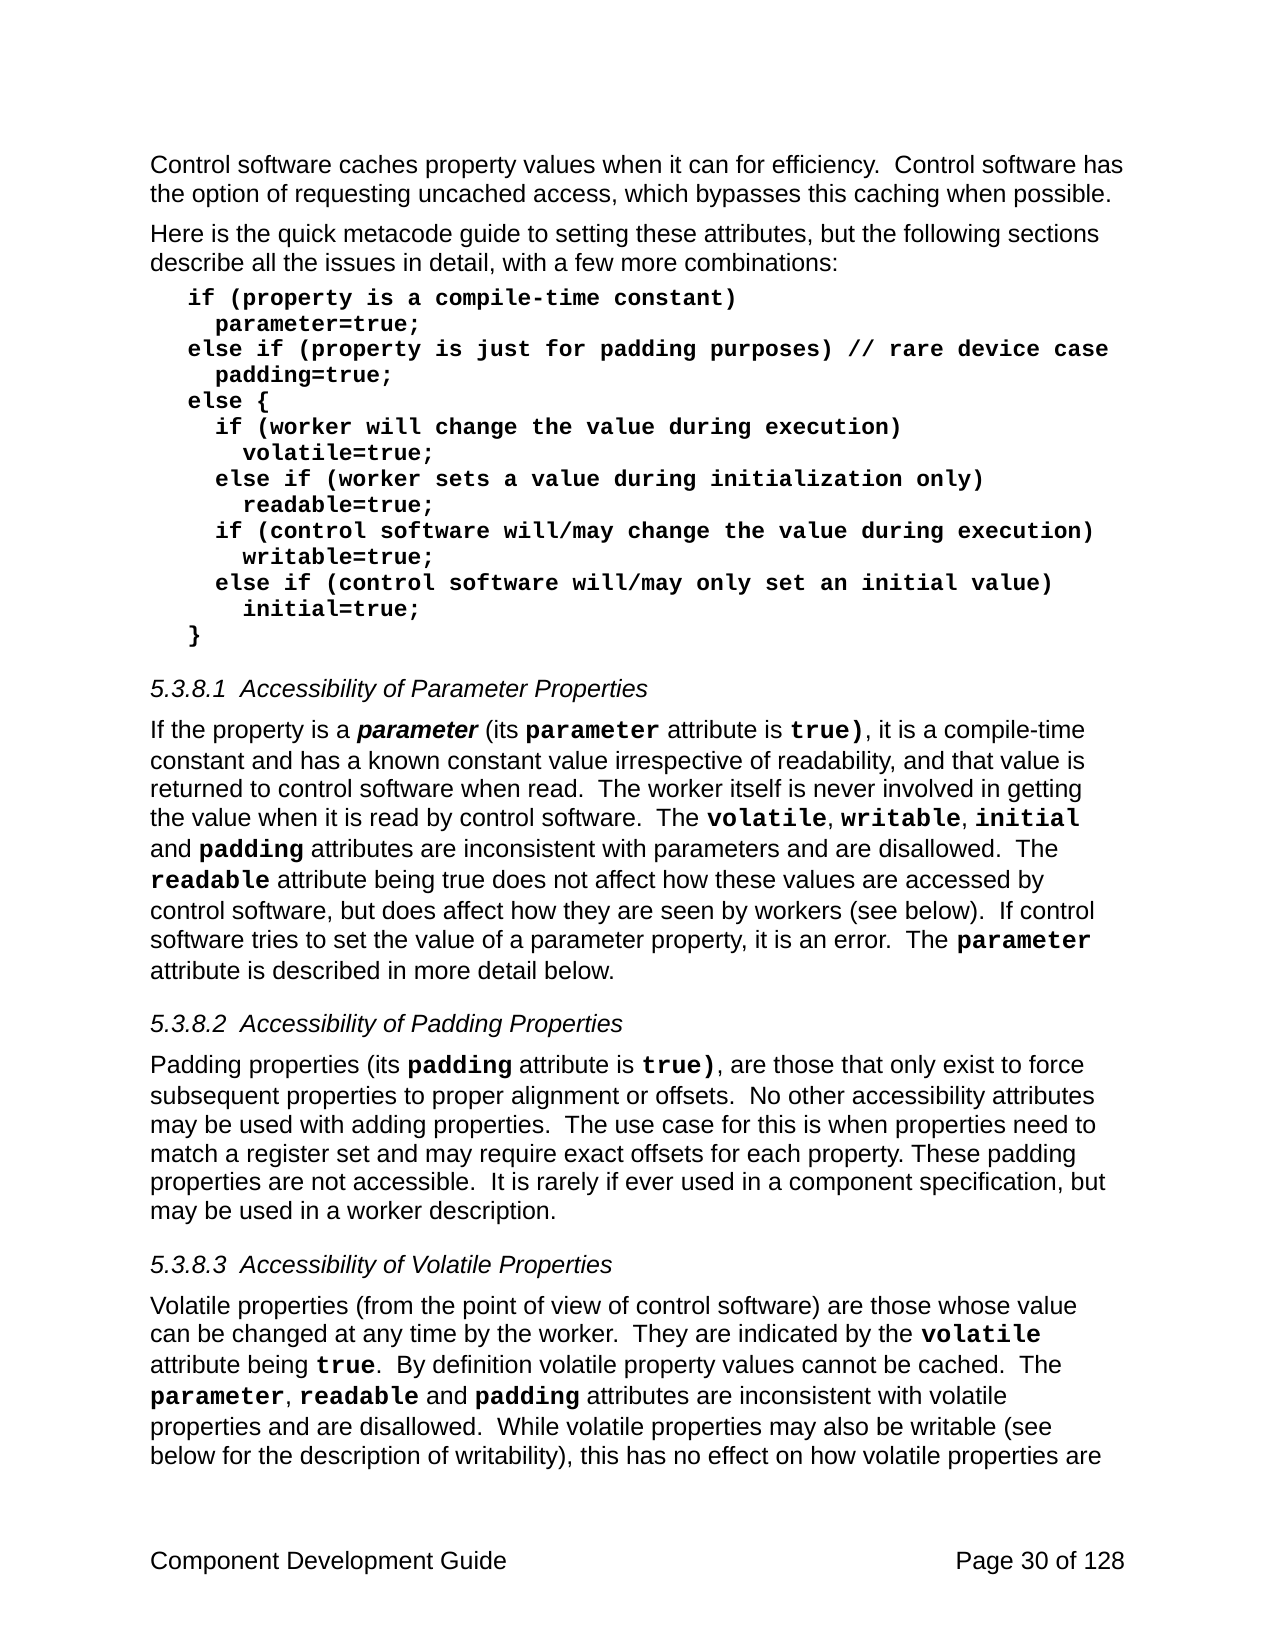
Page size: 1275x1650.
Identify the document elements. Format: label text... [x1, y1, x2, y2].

text Control software caches property values when it can for efficiency. Control software has the option of requesting uncached access, which bypasses this caching when possible. [150, 150, 1125, 207]
text if (property is a compile-time constant) parameter=true; else if (property is just for padding purposes) // rare device case padding=true; else { if (worker will change the value during execution) volatile=true; else if (worker sets a value during initialization only) readable=true; if (control software will/may change the value during execution) writable=true; else if (control software will/may only set an initial value) initial=true; } [187, 286, 1125, 649]
subtitle Accessibility of Parameter Properties [150, 674, 1125, 703]
text Here is the quick metacode guide to setting these attributes, but the following sections describe all the issues in detail, with a few more combinations: [150, 219, 1125, 277]
text If the property is a parameter (its parameter attribute is true), it is a compile-time constant and has a known constant value irrespective of readability, and that value is returned to control software when read. The worker itself is never involved in getting the value when it is read by control software. The volatile, writable, initial and padding attributes are inconsistent with parameters and are disallowed. The readable attribute being true does not affect how these values are accessed by control software, but does affect how they are seen by workers (see below). If control software tries to set the value of a parameter property, it is an error. The parameter attribute is described in more detail below. [150, 715, 1125, 984]
subtitle Accessibility of Padding Properties [150, 1009, 1125, 1038]
subtitle Accessibility of Volatile Properties [150, 1250, 1125, 1279]
text Volatile properties (from the point of view of control software) are those whose value can be changed at any time by the worker. They are indicated by the volatile attribute being true. By definition volatile property values cannot be cached. The parameter, readable and padding attributes are inconsistent with volatile properties and are disallowed. While volatile properties may also be writable (see below for the description of writability), this has no effect on how volatile properties are [150, 1291, 1125, 1470]
text Padding properties (its padding attribute is true), are those that only exist to force subsequent properties to proper alignment or offsets. No other accessibility attributes may be used with adding properties. The use case for this is when properties need to match a register set and may require exact offsets for each property. These padding properties are not accessible. It is rarely if ever used in a component specification, but may be used in a worker description. [150, 1050, 1125, 1225]
